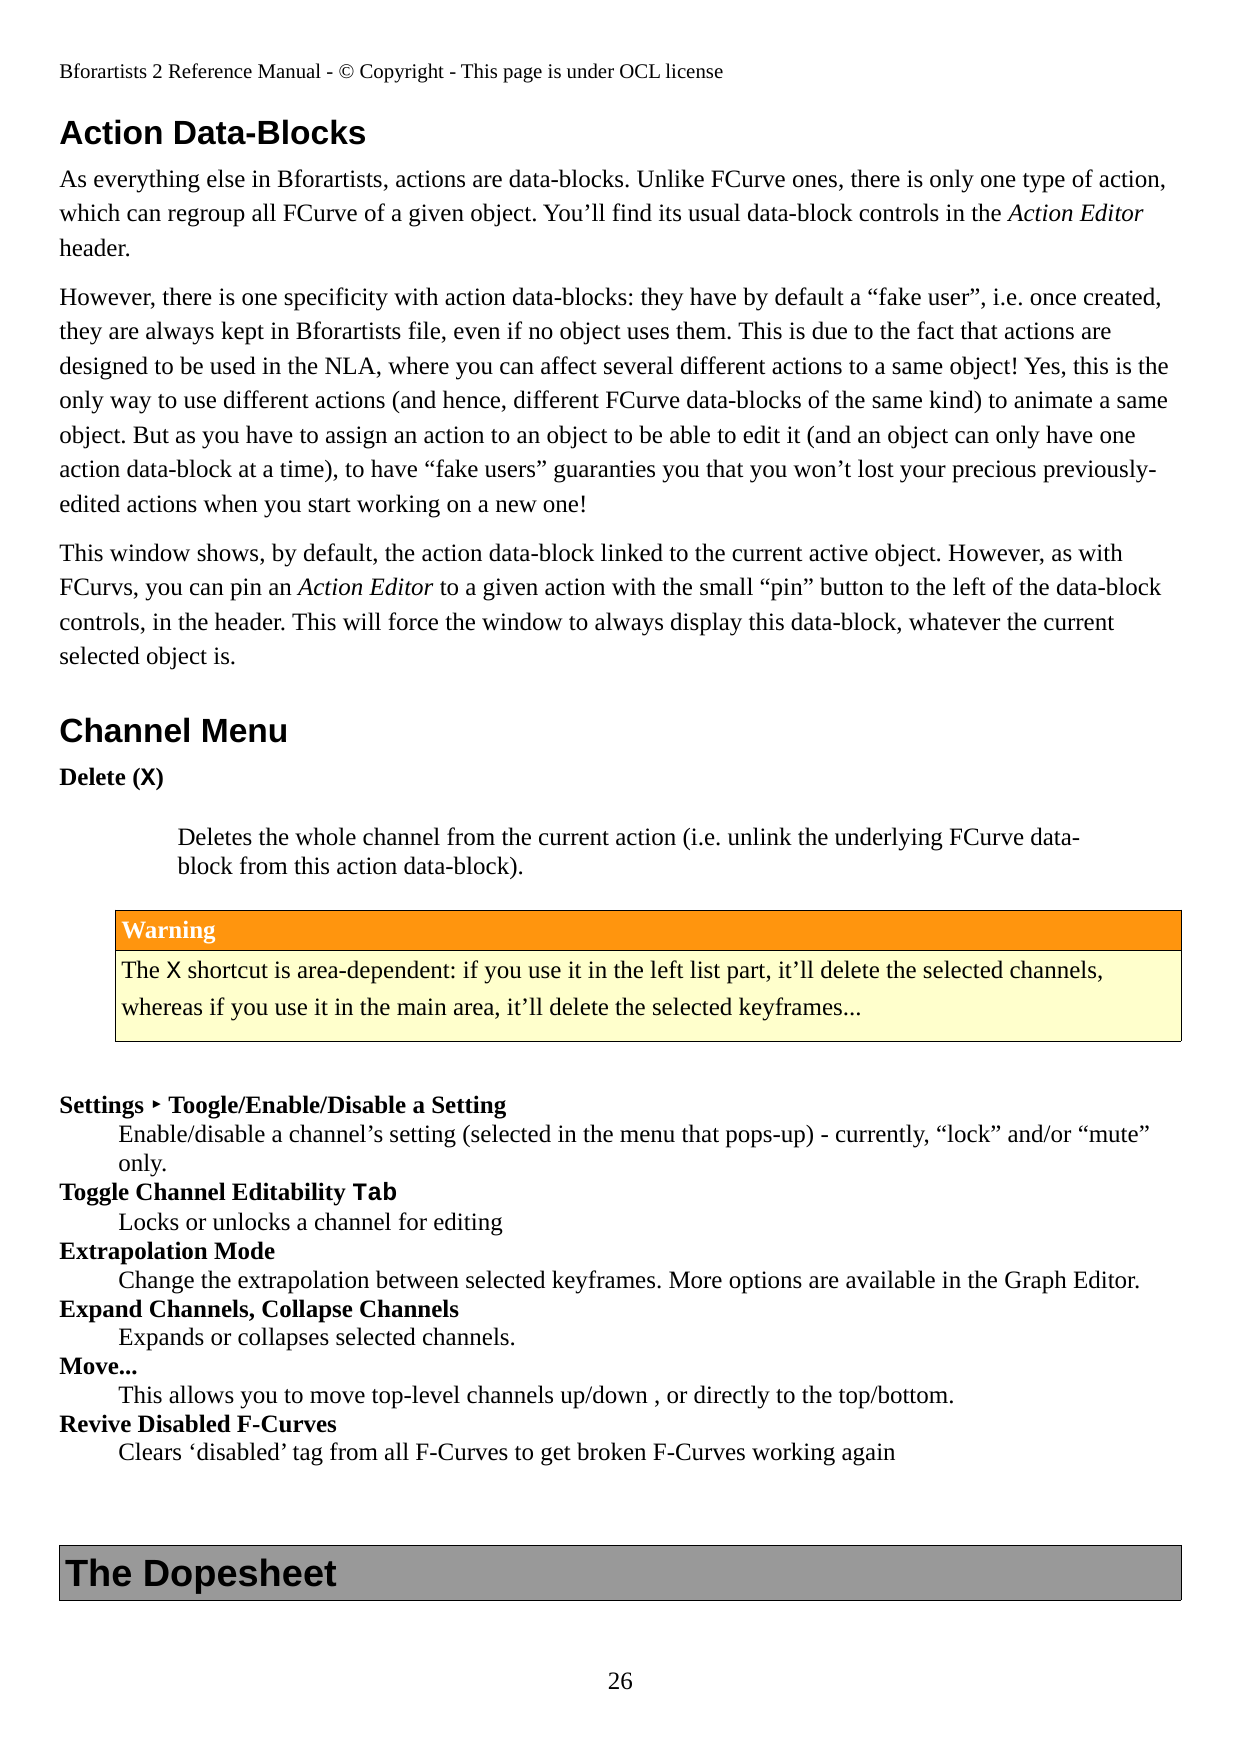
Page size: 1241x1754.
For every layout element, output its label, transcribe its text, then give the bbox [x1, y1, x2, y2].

list Change the extrapolation between selected keyframes. More options are available in the Graph Editor. [118, 1265, 1181, 1294]
subtitle Extrapolation Mode [59, 1236, 1181, 1265]
text However, there is one specificity with action data-blocks: they have by default a “fake user”, i.e. once created, they are always kept in Bforartists file, even if no object uses them. This is due to the fact that actions are designed to be used in the NLA, where you can affect several different actions to a same object! Yes, this is the only way to use different actions (and hence, different FCurve data-blocks of the same kind) to animate a same object. But as you have to assign an action to an object to be able to edit it (and an object can only have one action data-block at a time), to have “fake users” guaranties you that you won’t lost your precious previously-edited actions when you start working on a new one! [59, 282, 1181, 517]
subtitle Toggle Channel Editability Tab [59, 1177, 1181, 1207]
subtitle Delete (X) [59, 762, 1181, 793]
text Deletes the whole channel from the current action (i.e. unlink the underlying FCurve data-block from this action data-block). [177, 822, 1122, 880]
table_header Warning [116, 911, 1181, 950]
list Clears ‘disabled’ tag from all F-Curves to get broken F-Curves working again [118, 1437, 1181, 1466]
text As everything else in Bforartists, actions are data-blocks. Unlike FCurve ones, there is only one type of action, which can regroup all FCurve of a given object. You’ll find its usual data-block controls in the Action Editor header. [59, 164, 1181, 261]
list Locks or unlocks a channel for editing [118, 1207, 1181, 1236]
table_header The Dopesheet [60, 1546, 1181, 1600]
text This window shows, by default, the action data-block linked to the current active object. However, as with FCurvs, you can pin an Action Editor to a given action with the small “pin” button to the left of the data-block controls, in the header. This will force the window to always display this data-block, whatever the current selected object is. [59, 538, 1181, 670]
list This allows you to move top-level channels up/down , or directly to the top/bottom. [118, 1380, 1181, 1409]
subtitle Action Data-Blocks [59, 113, 1181, 151]
subtitle Expand Channels, Collapse Channels [59, 1294, 1181, 1322]
subtitle Revive Disabled F-Curves [59, 1409, 1181, 1437]
table_cell The X shortcut is area-dependent: if you use it in the left list part, it’ll delete the selected channels, whereas if you use it in the main area, it’ll delete the selected keyframes... [116, 951, 1181, 1041]
subtitle Channel Menu [59, 711, 1181, 750]
list Enable/disable a channel’s setting (selected in the menu that pops-up) - currently, “lock” and/or “mute” only. [118, 1119, 1181, 1177]
list Expands or collapses selected channels. [118, 1322, 1181, 1351]
subtitle Move... [59, 1351, 1181, 1380]
subtitle Settings ‣ Toogle/Enable/Disable a Setting [59, 1090, 1181, 1119]
